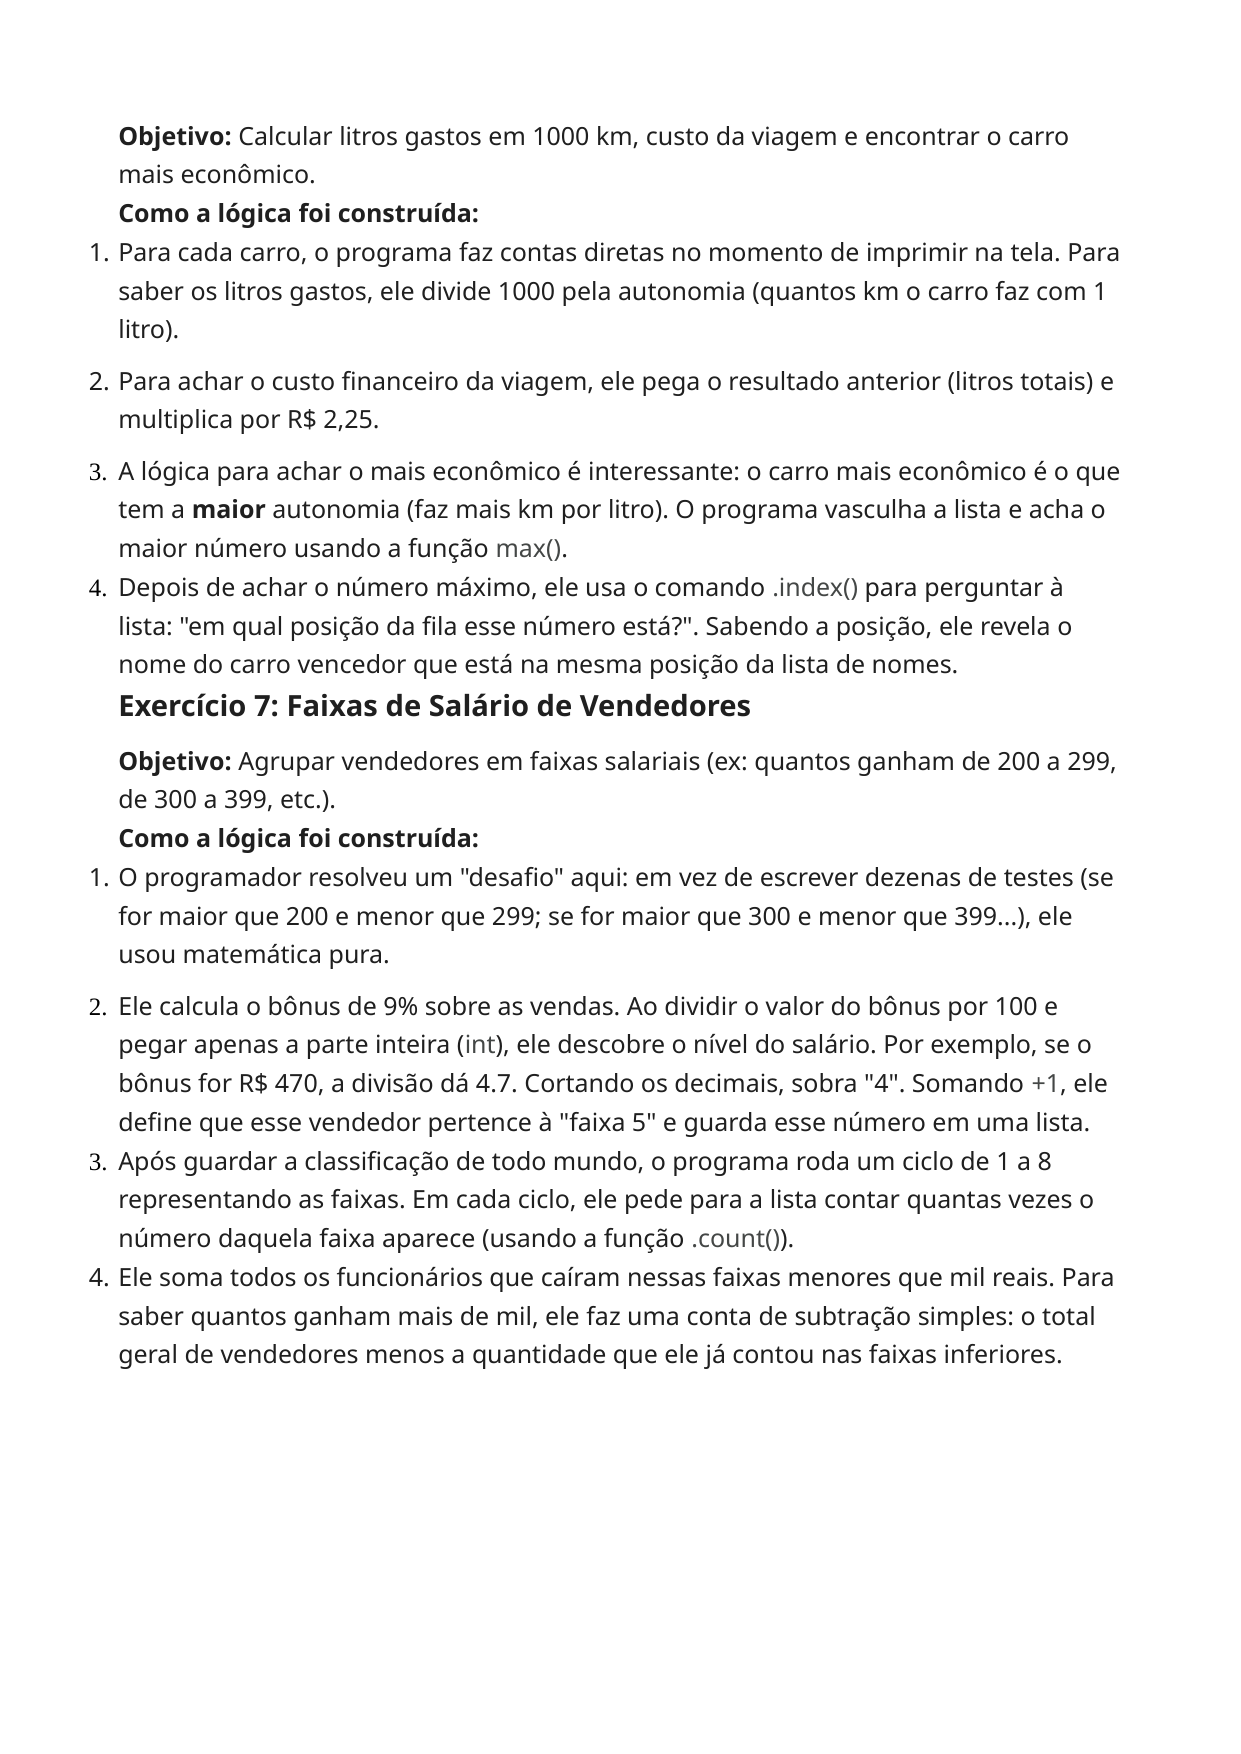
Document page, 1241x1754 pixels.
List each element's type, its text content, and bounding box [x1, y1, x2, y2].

list O programador resolveu um "desafio" aqui: em vez de escrever dezenas de testes (se for maior que 200 e menor que 299; se for maior que 300 e menor que 399...), ele usou matemática pura. [118, 859, 1122, 971]
list Ele calcula o bônus de 9% sobre as vendas. Ao dividir o valor do bônus por 100 e pegar apenas a parte inteira (int), ele descobre o nível do salário. Por exemplo, se o bônus for R$ 470, a divisão dá 4.7. Cortando os decimais, sobra "4". Somando +1, ele define que esse vendedor pertence à "faixa 5" e guarda esse número em uma lista. [118, 988, 1122, 1139]
text Objetivo: Calcular litros gastos em 1000 km, custo da viagem e encontrar o carro mais econômico. [118, 118, 1122, 191]
text Como a lógica foi construída: [118, 821, 1122, 855]
list Depois de achar o número máximo, ele usa o comando .index() para perguntar à lista: "em qual posição da fila esse número está?". Sabendo a posição, ele revela o nome do carro vencedor que está na mesma posição da lista de nomes. [118, 569, 1122, 681]
list A lógica para achar o mais econômico é interessante: o carro mais econômico é o que tem a maior autonomia (faz mais km por litro). O programa vasculha a lista e acha o maior número usando a função max(). [118, 453, 1122, 565]
list Após guardar a classificação de todo mundo, o programa roda um ciclo de 1 a 8 representando as faixas. Em cada ciclo, ele pede para a lista contar quantas vezes o número daquela faixa aparece (usando a função .count()). [118, 1143, 1122, 1255]
subtitle Exercício 7: Faixas de Salário de Vendedores [118, 686, 1122, 725]
list Ele soma todos os funcionários que caíram nessas faixas menores que mil reais. Para saber quantos ganham mais de mil, ele faz uma conta de subtração simples: o total geral de vendedores menos a quantidade que ele já contou nas faixas inferiores. [118, 1259, 1122, 1371]
list Para achar o custo financeiro da viagem, ele pega o resultado anterior (litros totais) e multiplica por R$ 2,25. [118, 363, 1122, 436]
text Objetivo: Agrupar vendedores em faixas salariais (ex: quantos ganham de 200 a 299, de 300 a 399, etc.). [118, 743, 1122, 816]
list Para cada carro, o programa faz contas diretas no momento de imprimir na tela. Para saber os litros gastos, ele divide 1000 pela autonomia (quantos km o carro faz com 1 litro). [118, 234, 1122, 346]
text Como a lógica foi construída: [118, 196, 1122, 230]
